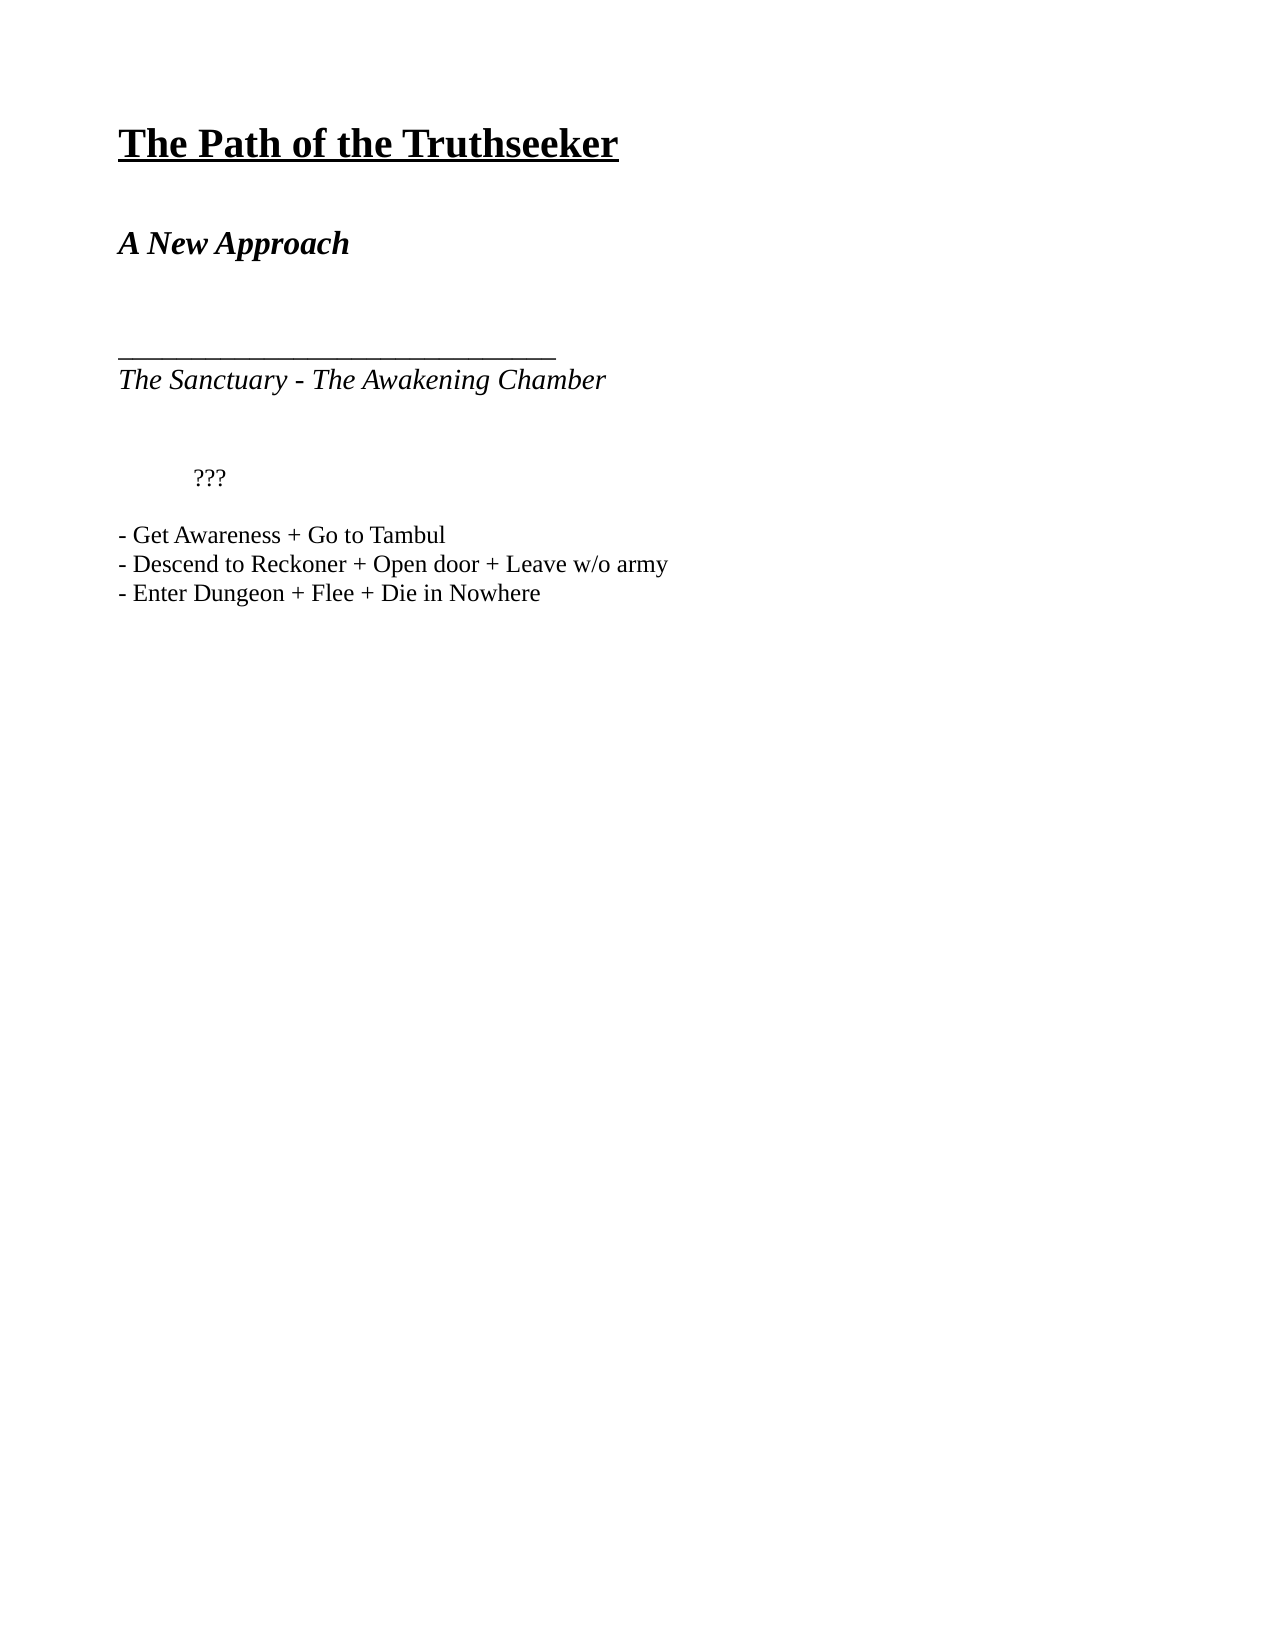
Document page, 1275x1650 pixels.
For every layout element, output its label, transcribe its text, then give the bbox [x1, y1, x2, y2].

text - Get Awareness + Go to Tambul [118, 521, 1157, 549]
text The Sanctuary - The Awakening Chamber [118, 362, 1157, 396]
text - Descend to Reckoner + Open door + Leave w/o army [118, 549, 1157, 578]
text - Enter Dungeon + Flee + Die in Nowhere [118, 578, 1157, 607]
text ??? [118, 463, 1157, 492]
text A New Approach [118, 223, 1157, 262]
text ______________________________ [118, 329, 1157, 362]
text The Path of the Truthseeker [118, 118, 1157, 166]
